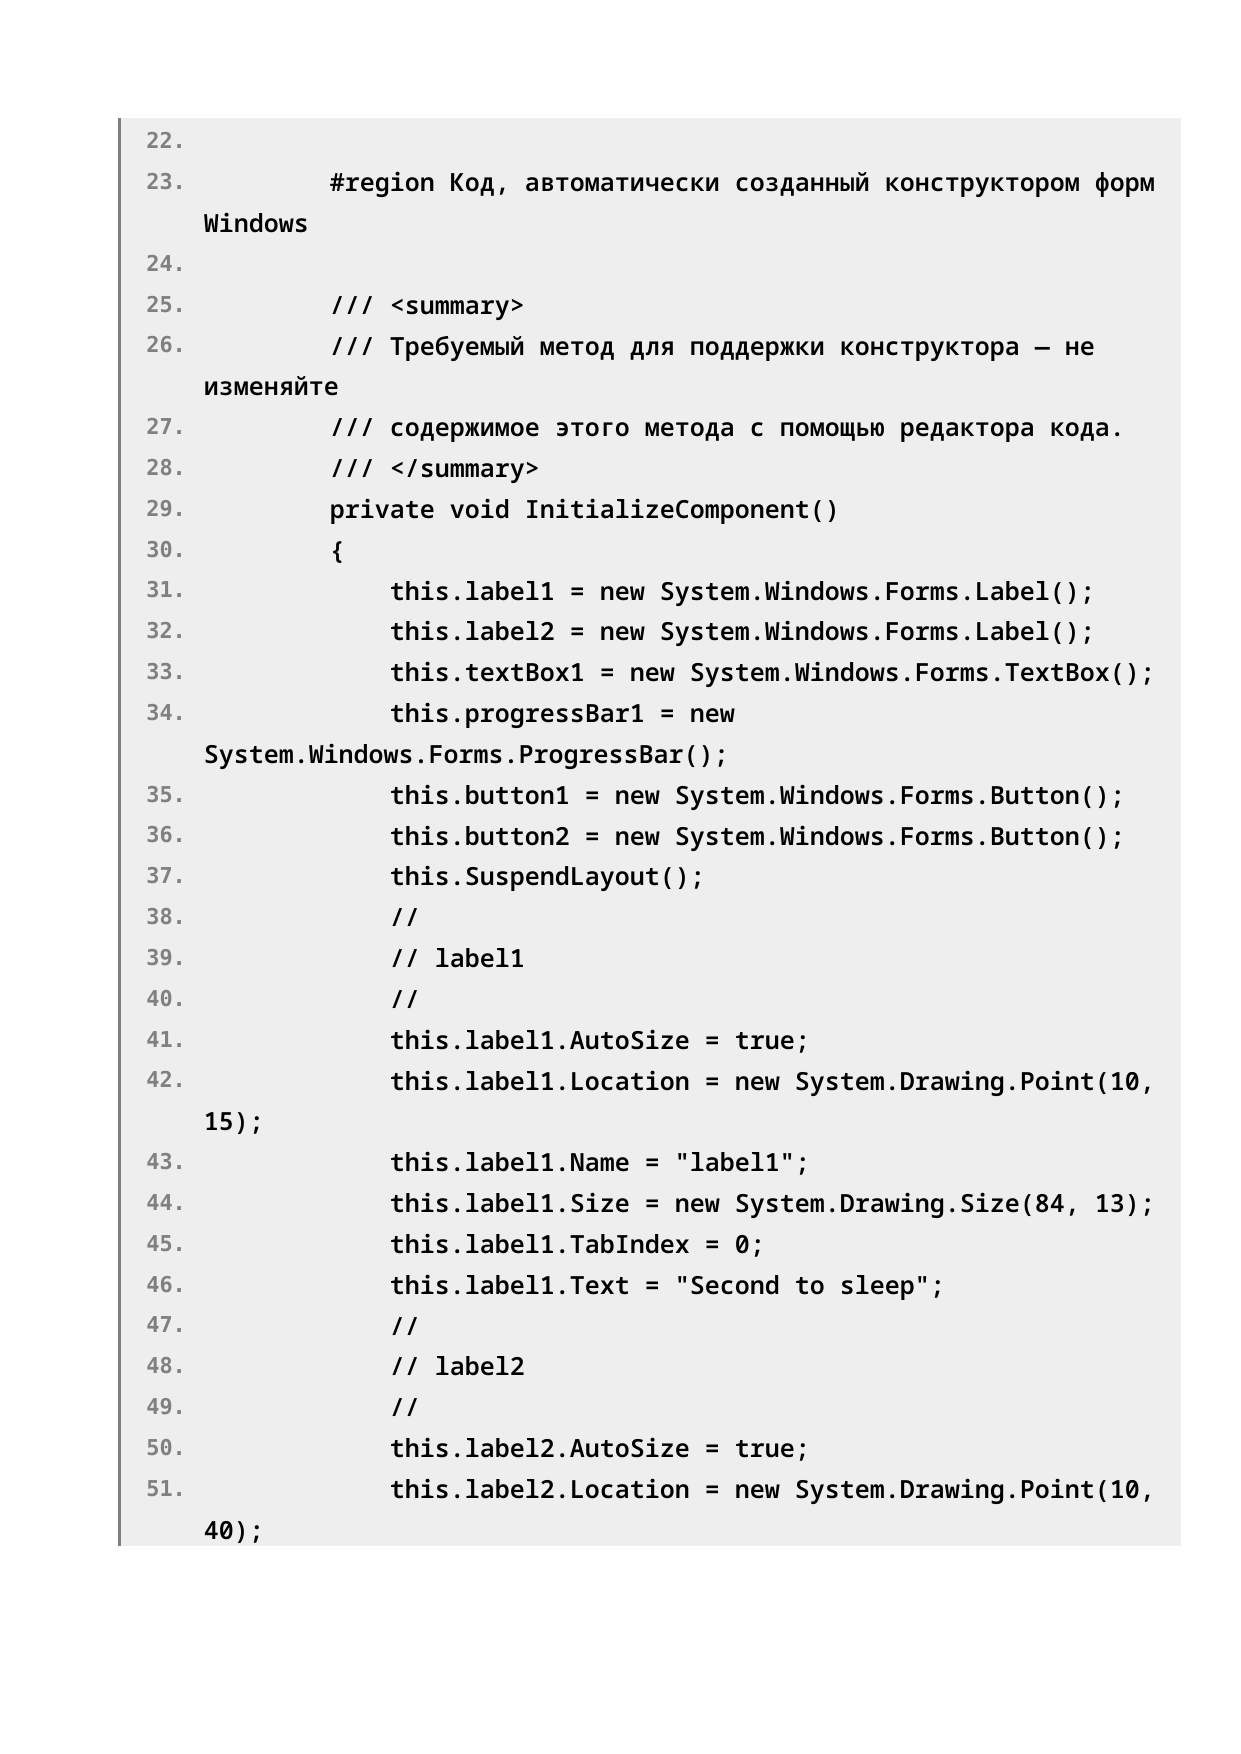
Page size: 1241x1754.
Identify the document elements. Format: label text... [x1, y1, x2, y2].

list this.button2 = new System.Windows.Forms.Button(); [121, 812, 1181, 852]
list this.progressBar1 = new System.Windows.Forms.ProgressBar(); [121, 690, 1181, 771]
list /// содержимое этого метода с помощью редактора кода. [121, 404, 1181, 444]
list this.SuspendLayout(); [121, 853, 1181, 893]
list this.label1.AutoSize = true; [121, 1016, 1181, 1056]
list /// </summary> [121, 445, 1181, 485]
list this.label2.Location = new System.Drawing.Point(10, 40); [121, 1466, 1181, 1546]
list /// Требуемый метод для поддержки конструктора — не изменяйте [121, 322, 1181, 403]
list this.label1.Location = new System.Drawing.Point(10, 15); [121, 1057, 1181, 1138]
list #region Код, автоматически созданный конструктором форм Windows [121, 159, 1181, 240]
list // label1 [121, 935, 1181, 975]
list this.label2.AutoSize = true; [121, 1425, 1181, 1465]
list /// <summary> [121, 281, 1181, 321]
list // [121, 1384, 1181, 1424]
list this.label1.Size = new System.Drawing.Size(84, 13); [121, 1180, 1181, 1220]
list this.label1 = new System.Windows.Forms.Label(); [121, 567, 1181, 607]
list // [121, 1302, 1181, 1342]
list // [121, 894, 1181, 934]
list this.textBox1 = new System.Windows.Forms.TextBox(); [121, 649, 1181, 689]
list this.label1.Name = "label1"; [121, 1139, 1181, 1179]
list this.label2 = new System.Windows.Forms.Label(); [121, 608, 1181, 648]
list this.label1.TabIndex = 0; [121, 1221, 1181, 1261]
list // [121, 976, 1181, 1016]
list this.label1.Text = "Second to sleep"; [121, 1261, 1181, 1301]
list { [121, 526, 1181, 566]
list // label2 [121, 1343, 1181, 1383]
list this.button1 = new System.Windows.Forms.Button(); [121, 771, 1181, 811]
list private void InitializeComponent() [121, 486, 1181, 526]
